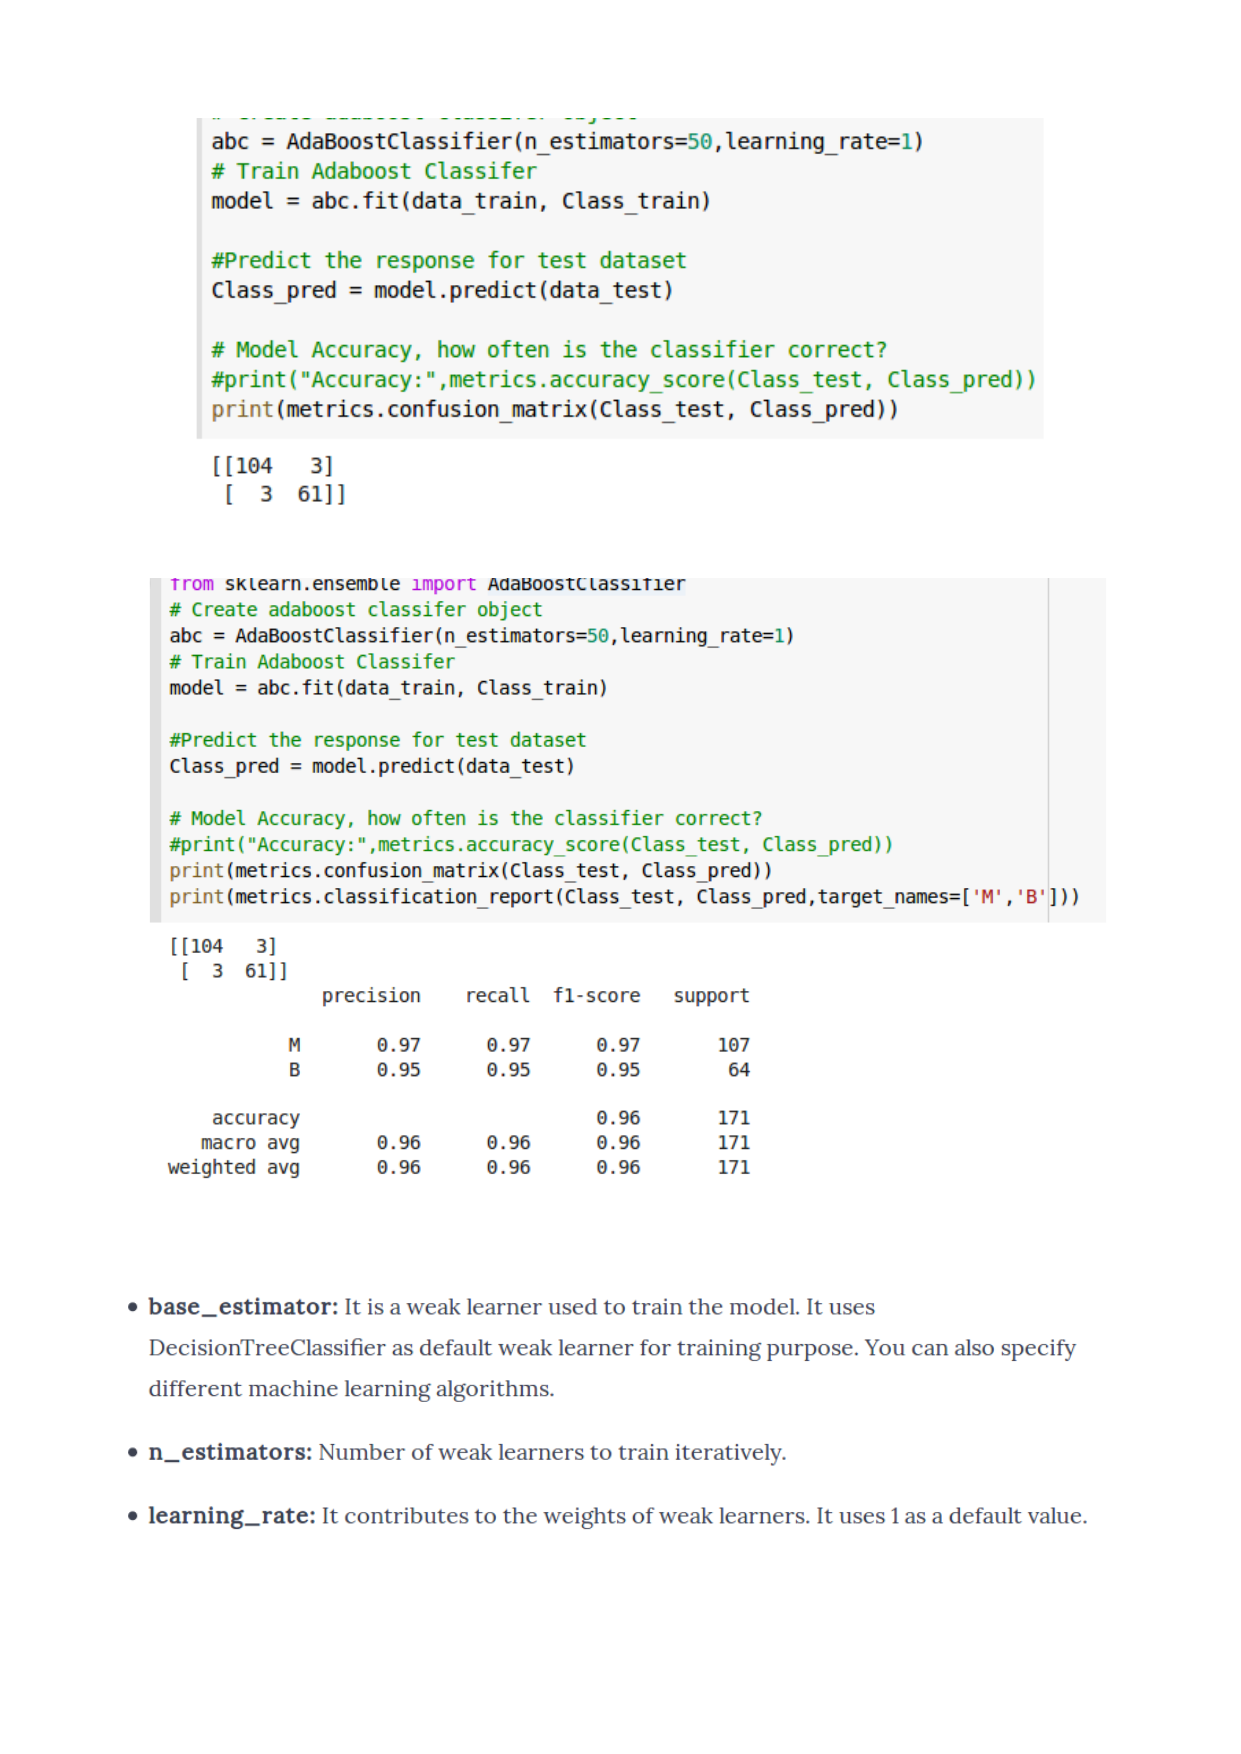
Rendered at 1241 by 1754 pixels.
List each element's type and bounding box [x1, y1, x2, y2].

picture [196, 118, 1044, 519]
picture [118, 1285, 1123, 1553]
picture [149, 578, 1107, 1207]
